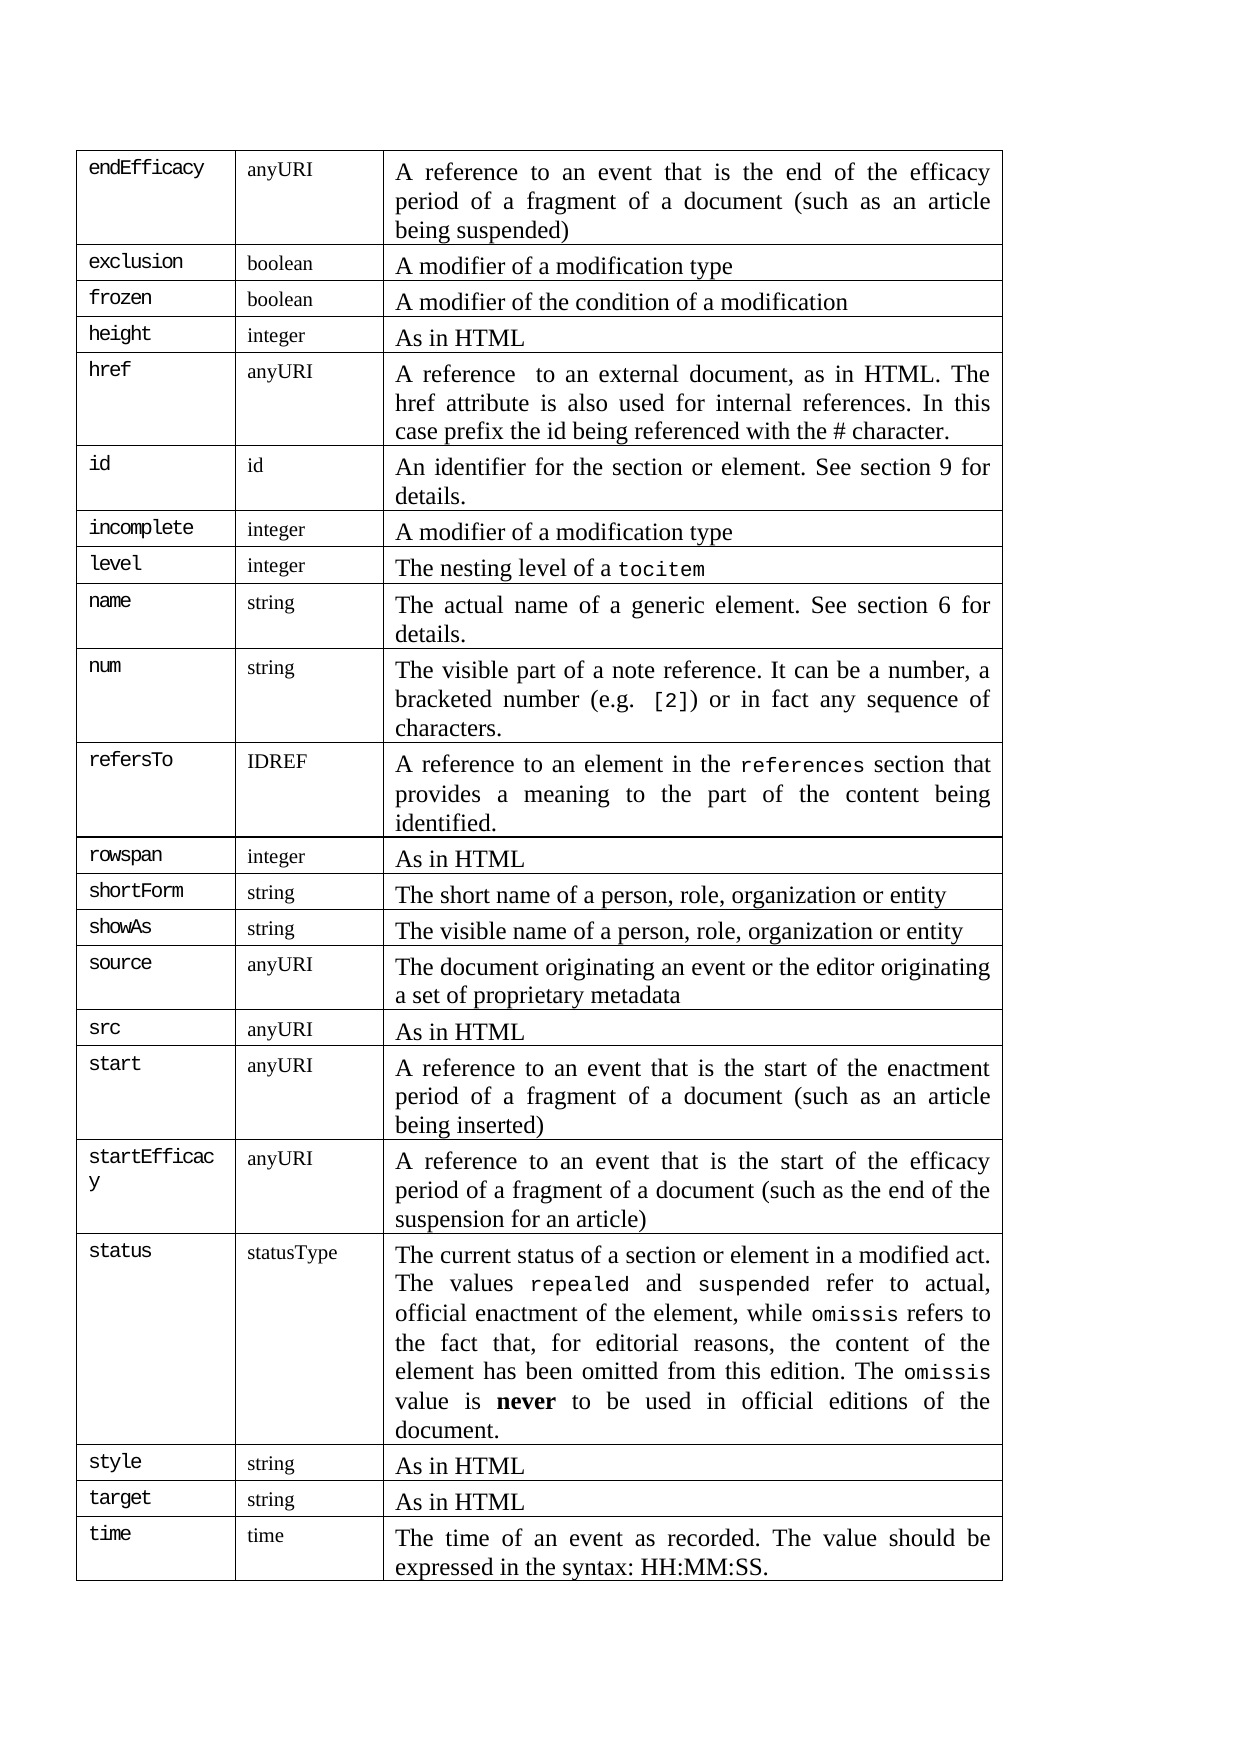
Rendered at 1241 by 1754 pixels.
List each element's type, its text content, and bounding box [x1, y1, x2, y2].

table_cell The short name of a person, role, organization or entity [384, 874, 1002, 908]
table_cell integer [236, 547, 383, 583]
table_cell A reference to an event that is the start of the efficacy period of a fragment of a document (such as the end of the suspension for an article) [384, 1140, 1002, 1232]
table_cell A modifier of a modification type [384, 245, 1002, 279]
table_cell name [77, 584, 235, 648]
table_cell target [77, 1481, 235, 1516]
table_cell string [236, 584, 383, 648]
table_cell shortForm [77, 874, 235, 908]
table_cell A modifier of a modification type [384, 511, 1002, 546]
table_cell anyURI [236, 353, 383, 445]
table_cell src [77, 1010, 235, 1045]
table_cell anyURI [236, 1010, 383, 1045]
table_cell id [77, 446, 235, 510]
table_cell statusType [236, 1234, 383, 1443]
table_cell A reference to an external document, as in HTML. The href attribute is also used for internal references. In this case prefix the id being referenced with the # character. [384, 353, 1002, 445]
table_cell IDREF [236, 743, 383, 836]
table_cell A modifier of the condition of a modification [384, 281, 1002, 316]
table_cell A reference to an event that is the end of the efficacy period of a fragment of a document (such as an article being suspended) [384, 151, 1002, 243]
table_cell style [77, 1445, 235, 1479]
table_cell As in HTML [384, 1481, 1002, 1516]
table_cell A reference to an element in the references section that provides a meaning to the part of the content being identified. [384, 743, 1002, 836]
table_cell boolean [236, 245, 383, 279]
table_cell integer [236, 838, 383, 872]
table_cell height [77, 317, 235, 352]
table_cell anyURI [236, 151, 383, 243]
table_cell An identifier for the section or element. See section 9 for details. [384, 446, 1002, 510]
table_cell startEfficacy [77, 1140, 235, 1232]
table_cell The nesting level of a tocitem [384, 547, 1002, 583]
table_cell The actual name of a generic element. See section 6 for details. [384, 584, 1002, 648]
table_cell source [77, 946, 235, 1009]
table_cell string [236, 910, 383, 944]
table_cell string [236, 1481, 383, 1516]
table_cell level [77, 547, 235, 583]
table_cell The document originating an event or the editor originating a set of proprietary metadata [384, 946, 1002, 1009]
table_cell The time of an event as recorded. The value should be expressed in the syntax: HH:MM:SS. [384, 1517, 1002, 1580]
table_cell time [77, 1517, 235, 1580]
table_cell time [236, 1517, 383, 1580]
table_cell anyURI [236, 1046, 383, 1139]
table_cell The visible name of a person, role, organization or entity [384, 910, 1002, 944]
table_cell integer [236, 511, 383, 546]
table_cell exclusion [77, 245, 235, 279]
table_cell A reference to an event that is the start of the enactment period of a fragment of a document (such as an article being inserted) [384, 1046, 1002, 1139]
table_cell rowspan [77, 838, 235, 872]
table_cell num [77, 649, 235, 742]
table_cell incomplete [77, 511, 235, 546]
table_cell As in HTML [384, 838, 1002, 872]
table_cell refersTo [77, 743, 235, 836]
table_cell status [77, 1234, 235, 1443]
table_cell string [236, 1445, 383, 1479]
table_cell As in HTML [384, 1445, 1002, 1479]
table_cell start [77, 1046, 235, 1139]
table_cell string [236, 649, 383, 742]
table_cell frozen [77, 281, 235, 316]
table_cell endEfficacy [77, 151, 235, 243]
table_cell The visible part of a note reference. It can be a number, a bracketed number (e.g. [2]) or in fact any sequence of characters. [384, 649, 1002, 742]
table_cell anyURI [236, 946, 383, 1009]
table_cell showAs [77, 910, 235, 944]
table_cell The current status of a section or element in a modified act. The values repealed and suspended refer to actual, official enactment of the element, while omissis refers to the fact that, for editorial reasons, the content of the element has been omitted from this edition. The omissis value is never to be used in official editions of the document. [384, 1234, 1002, 1443]
table_cell string [236, 874, 383, 908]
table_cell integer [236, 317, 383, 352]
table_cell As in HTML [384, 1010, 1002, 1045]
table_cell anyURI [236, 1140, 383, 1232]
table_cell As in HTML [384, 317, 1002, 352]
table_cell id [236, 446, 383, 510]
table_cell boolean [236, 281, 383, 316]
table_cell href [77, 353, 235, 445]
